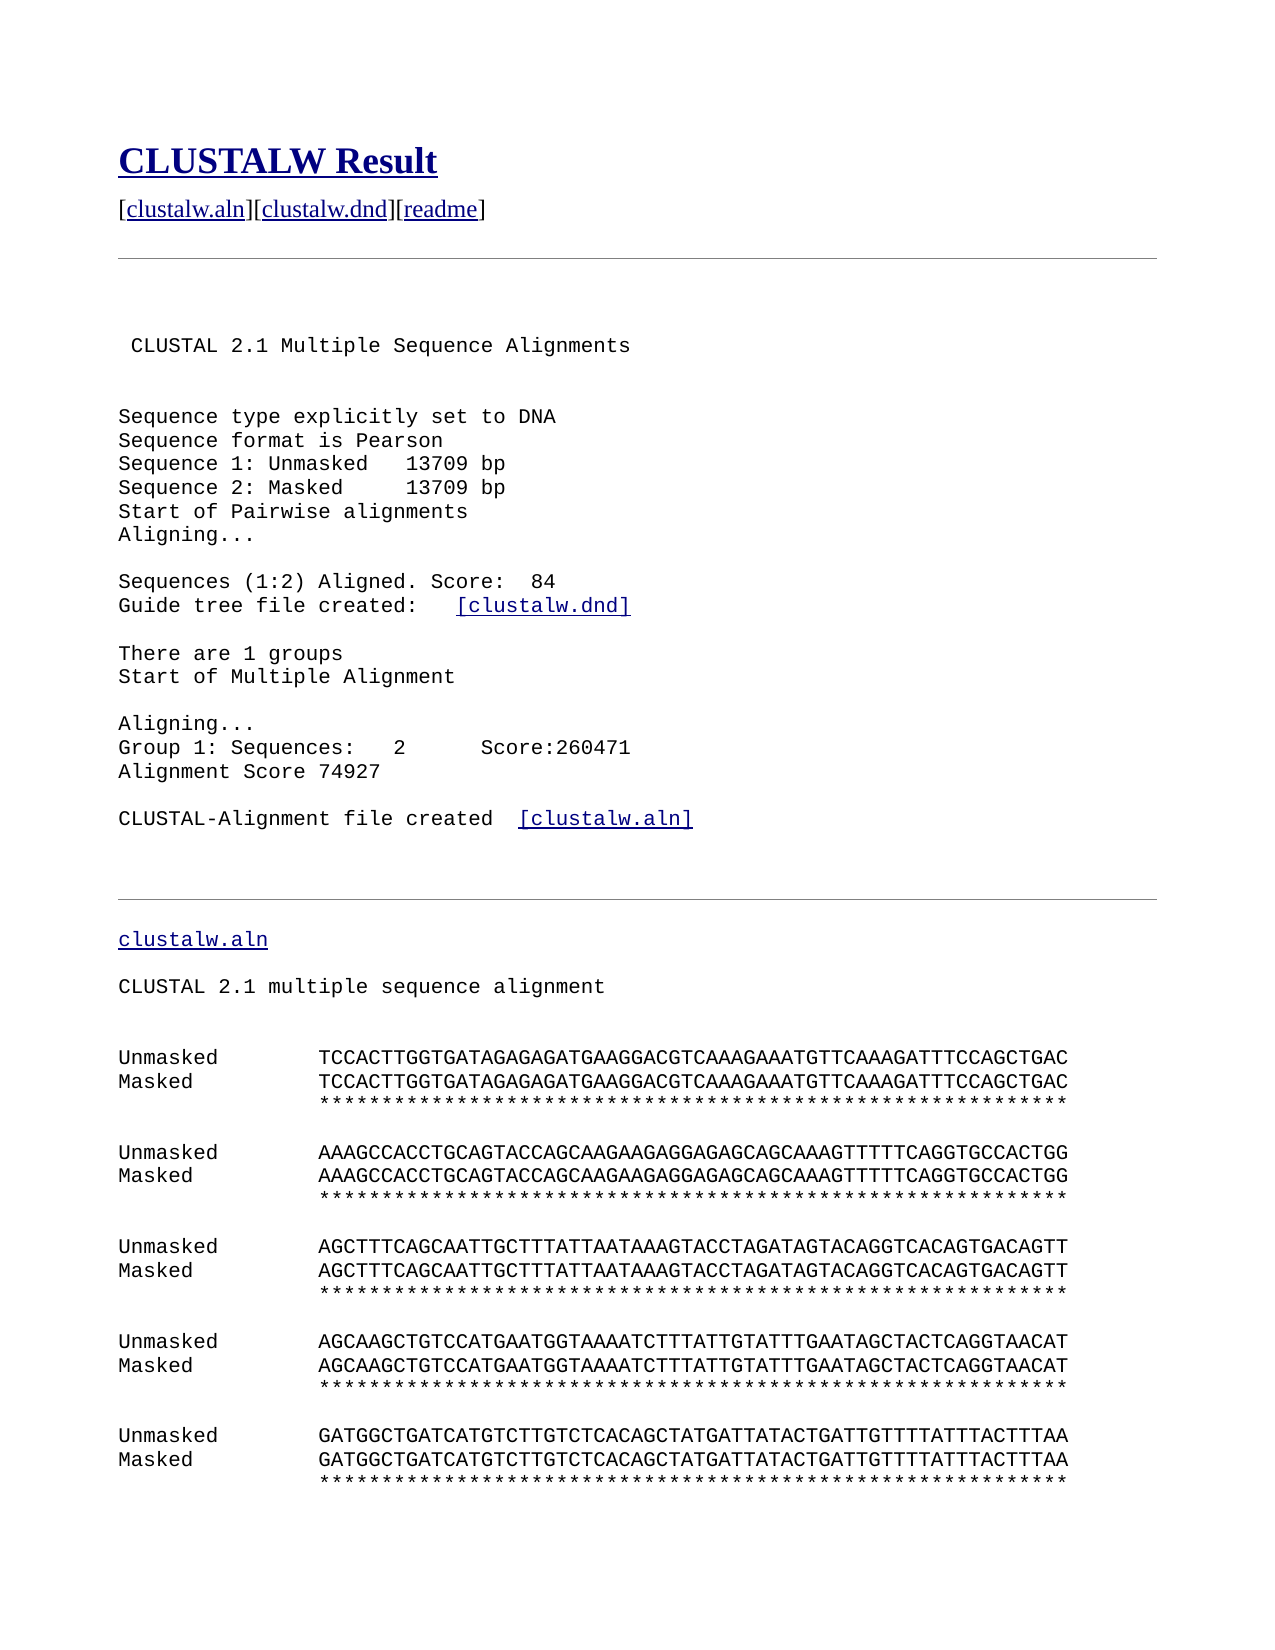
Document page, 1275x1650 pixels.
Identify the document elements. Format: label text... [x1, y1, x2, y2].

text Unmasked AGCAAGCTGTCCATGAATGGTAAAATCTTTATTGTATTTGAATAGCTACTCAGGTAACAT [118, 1331, 1157, 1354]
text Guide tree file created: [clustalw.dnd] [118, 595, 1157, 619]
text Masked AGCAAGCTGTCCATGAATGGTAAAATCTTTATTGTATTTGAATAGCTACTCAGGTAACAT [118, 1354, 1157, 1378]
text Sequence 1: Unmasked 13709 bp [118, 453, 1157, 477]
text clustalw.aln [118, 929, 1157, 953]
text Masked AAAGCCACCTGCAGTACCAGCAAGAAGAGGAGAGCAGCAAAGTTTTTCAGGTGCCACTGG [118, 1165, 1157, 1189]
text ************************************************************ [118, 1094, 1157, 1118]
text There are 1 groups [118, 642, 1157, 666]
text [clustalw.aln][clustalw.dnd][readme] [118, 194, 1157, 223]
text Sequence 2: Masked 13709 bp [118, 477, 1157, 501]
text Alignment Score 74927 [118, 761, 1157, 784]
text Start of Pairwise alignments [118, 501, 1157, 524]
text Sequence type explicitly set to DNA [118, 406, 1157, 430]
text Start of Multiple Alignment [118, 666, 1157, 690]
text Masked GATGGCTGATCATGTCTTGTCTCACAGCTATGATTATACTGATTGTTTTATTTACTTTAA [118, 1449, 1157, 1473]
subtitle CLUSTALW Result [118, 139, 1157, 182]
text Unmasked GATGGCTGATCATGTCTTGTCTCACAGCTATGATTATACTGATTGTTTTATTTACTTTAA [118, 1426, 1157, 1449]
text Unmasked AGCTTTCAGCAATTGCTTTATTAATAAAGTACCTAGATAGTACAGGTCACAGTGACAGTT [118, 1236, 1157, 1260]
text CLUSTAL-Alignment file created [clustalw.aln] [118, 808, 1157, 832]
text ************************************************************ [118, 1473, 1157, 1496]
text ************************************************************ [118, 1284, 1157, 1307]
text Unmasked AAAGCCACCTGCAGTACCAGCAAGAAGAGGAGAGCAGCAAAGTTTTTCAGGTGCCACTGG [118, 1142, 1157, 1165]
text ************************************************************ [118, 1378, 1157, 1402]
text Aligning... [118, 524, 1157, 548]
text CLUSTAL 2.1 Multiple Sequence Alignments [118, 335, 1157, 359]
text Sequences (1:2) Aligned. Score: 84 [118, 572, 1157, 595]
text Masked AGCTTTCAGCAATTGCTTTATTAATAAAGTACCTAGATAGTACAGGTCACAGTGACAGTT [118, 1260, 1157, 1284]
text Group 1: Sequences: 2 Score:260471 [118, 737, 1157, 761]
text Aligning... [118, 713, 1157, 737]
text Sequence format is Pearson [118, 430, 1157, 453]
text CLUSTAL 2.1 multiple sequence alignment [118, 976, 1157, 1000]
text Masked TCCACTTGGTGATAGAGAGATGAAGGACGTCAAAGAAATGTTCAAAGATTTCCAGCTGAC [118, 1071, 1157, 1094]
text ************************************************************ [118, 1189, 1157, 1213]
text Unmasked TCCACTTGGTGATAGAGAGATGAAGGACGTCAAAGAAATGTTCAAAGATTTCCAGCTGAC [118, 1047, 1157, 1071]
